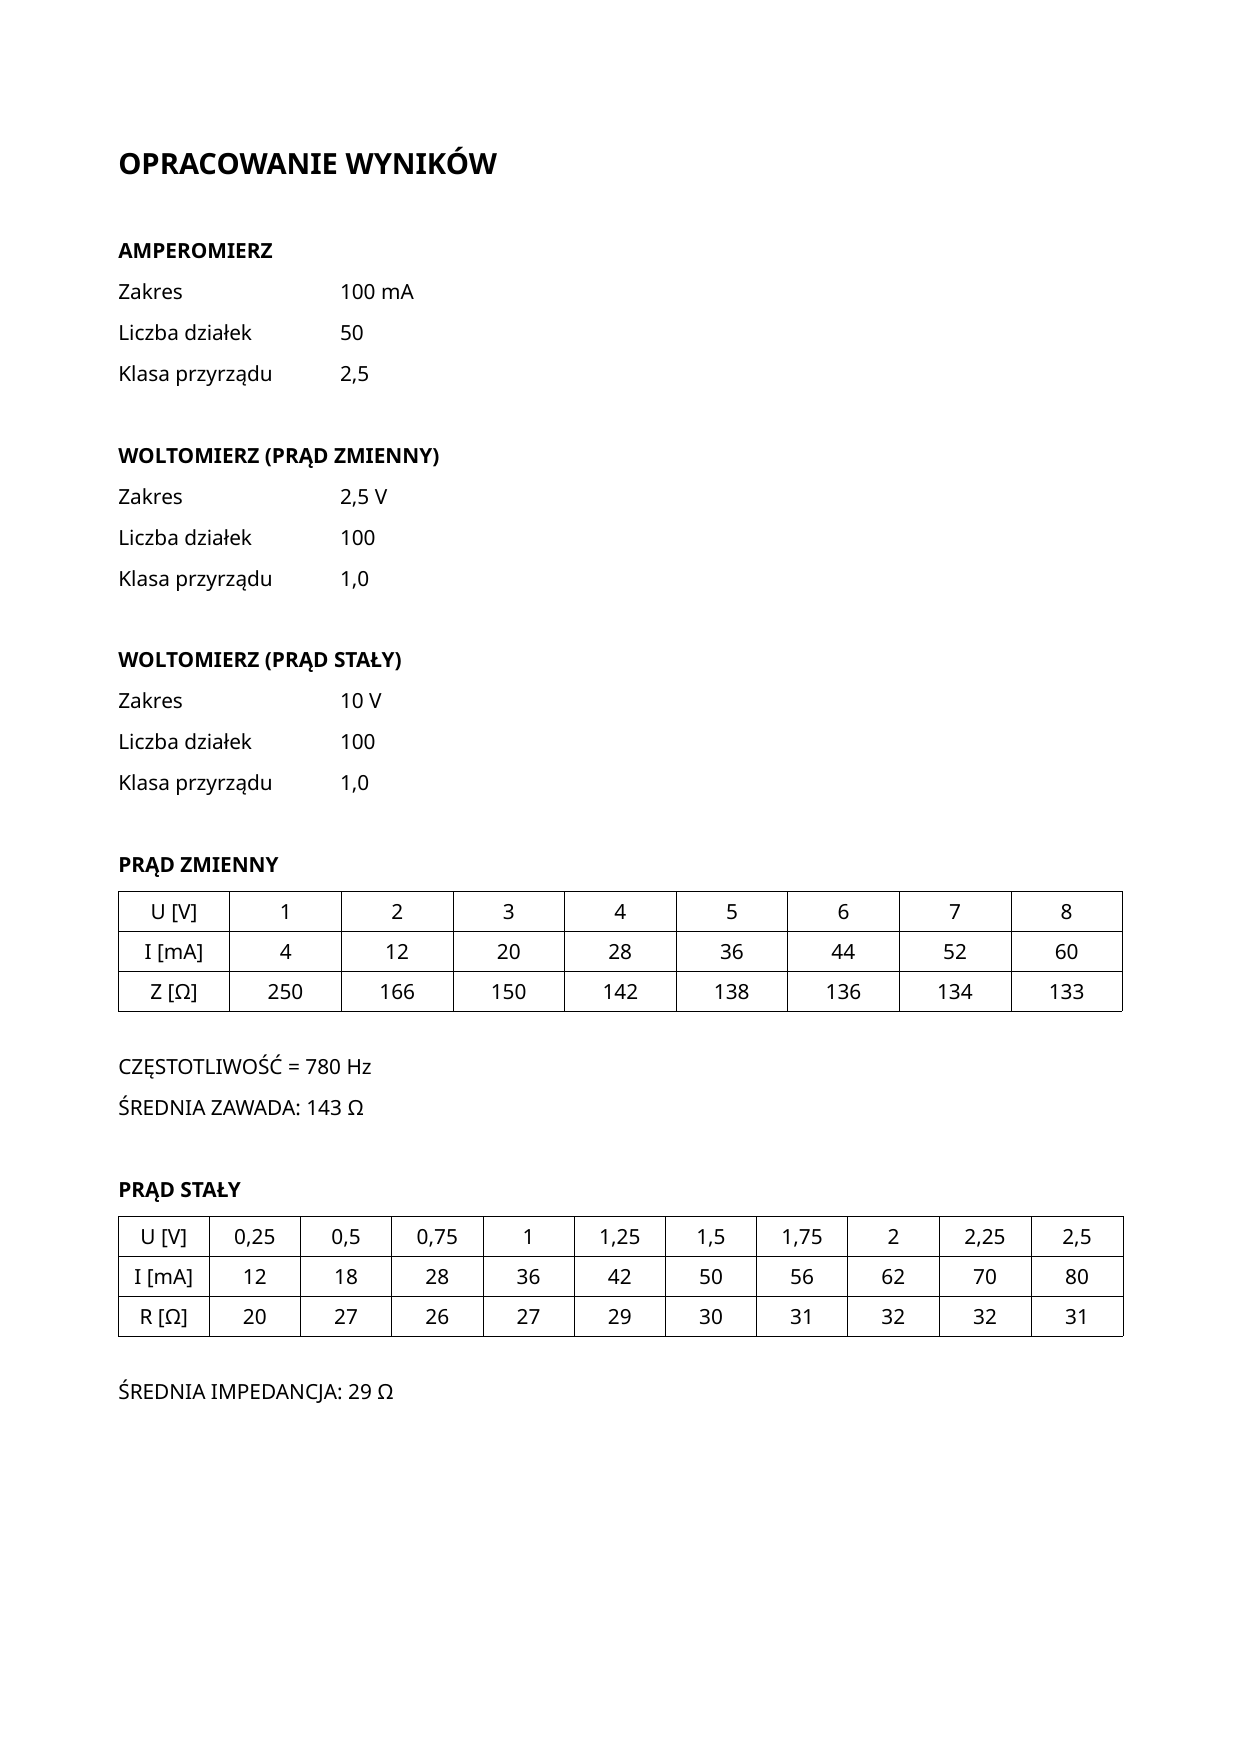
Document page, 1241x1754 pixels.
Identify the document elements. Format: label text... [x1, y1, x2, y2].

table_header 7 [900, 892, 1011, 931]
table_cell R [Ω] [119, 1297, 209, 1336]
table_cell 250 [230, 972, 341, 1011]
text Klasa przyrządu 1,0 [118, 564, 1122, 592]
text ŚREDNIA ZAWADA: 143 Ω [118, 1093, 1122, 1122]
table_header 0,5 [301, 1217, 391, 1256]
text CZĘSTOTLIWOŚĆ = 780 Hz [118, 1052, 1122, 1081]
table_cell 26 [392, 1297, 483, 1336]
table_cell 62 [848, 1257, 939, 1296]
table_cell 138 [677, 972, 787, 1011]
table_header 2 [342, 892, 453, 931]
table_cell 56 [757, 1257, 847, 1296]
table_cell 12 [342, 932, 453, 971]
table_cell I [mA] [119, 1257, 209, 1296]
table_cell 30 [666, 1297, 756, 1336]
text Klasa przyrządu 1,0 [118, 768, 1122, 797]
table_cell 27 [301, 1297, 391, 1336]
table_header 0,25 [210, 1217, 300, 1256]
text Zakres 2,5 V [118, 482, 1122, 510]
table_header 1,75 [757, 1217, 847, 1256]
table_cell 32 [940, 1297, 1031, 1336]
table_header 5 [677, 892, 787, 931]
text AMPEROMIERZ [118, 236, 1122, 265]
table_header 8 [1012, 892, 1122, 931]
text Liczba działek 100 [118, 523, 1122, 551]
table_header 1,25 [575, 1217, 665, 1256]
text PRĄD STAŁY [118, 1175, 1122, 1203]
table_header 2,5 [1032, 1217, 1123, 1256]
text WOLTOMIERZ (PRĄD STAŁY) [118, 646, 1122, 674]
table_cell 44 [788, 932, 899, 971]
table_header U [V] [119, 1217, 209, 1256]
table_cell 136 [788, 972, 899, 1011]
text ŚREDNIA IMPEDANCJA: 29 Ω [118, 1377, 1122, 1406]
table_cell 42 [575, 1257, 665, 1296]
table_cell 28 [565, 932, 676, 971]
table_cell 28 [392, 1257, 483, 1296]
table_cell 12 [210, 1257, 300, 1296]
table_header 1,5 [666, 1217, 756, 1256]
table_header 2 [848, 1217, 939, 1256]
table_cell 27 [484, 1297, 574, 1336]
table_cell 29 [575, 1297, 665, 1336]
table_cell 20 [454, 932, 564, 971]
table_header 2,25 [940, 1217, 1031, 1256]
table_cell 133 [1012, 972, 1122, 1011]
table_header 1 [484, 1217, 574, 1256]
subtitle OPRACOWANIE WYNIKÓW [118, 143, 1122, 183]
table_cell 50 [666, 1257, 756, 1296]
table_cell Z [Ω] [119, 972, 229, 1011]
table_cell 4 [230, 932, 341, 971]
table_cell 31 [1032, 1297, 1123, 1336]
table_cell 20 [210, 1297, 300, 1336]
text Zakres 100 mA [118, 277, 1122, 306]
table_cell 36 [484, 1257, 574, 1296]
text Liczba działek 50 [118, 318, 1122, 347]
table_cell 166 [342, 972, 453, 1011]
table_cell 18 [301, 1257, 391, 1296]
table_cell 70 [940, 1257, 1031, 1296]
table_header U [V] [119, 892, 229, 931]
text Liczba działek 100 [118, 727, 1122, 756]
table_header 6 [788, 892, 899, 931]
table_header 4 [565, 892, 676, 931]
table_cell 32 [848, 1297, 939, 1336]
table_cell 142 [565, 972, 676, 1011]
table_cell 52 [900, 932, 1011, 971]
table_cell 36 [677, 932, 787, 971]
text Klasa przyrządu 2,5 [118, 359, 1122, 387]
text Zakres 10 V [118, 687, 1122, 715]
table_cell 60 [1012, 932, 1122, 971]
table_cell 80 [1032, 1257, 1123, 1296]
table_header 1 [230, 892, 341, 931]
table_cell 150 [454, 972, 564, 1011]
table_header 3 [454, 892, 564, 931]
table_cell I [mA] [119, 932, 229, 971]
table_cell 134 [900, 972, 1011, 1011]
table_cell 31 [757, 1297, 847, 1336]
text PRĄD ZMIENNY [118, 850, 1122, 879]
text WOLTOMIERZ (PRĄD ZMIENNY) [118, 441, 1122, 469]
table_header 0,75 [392, 1217, 483, 1256]
